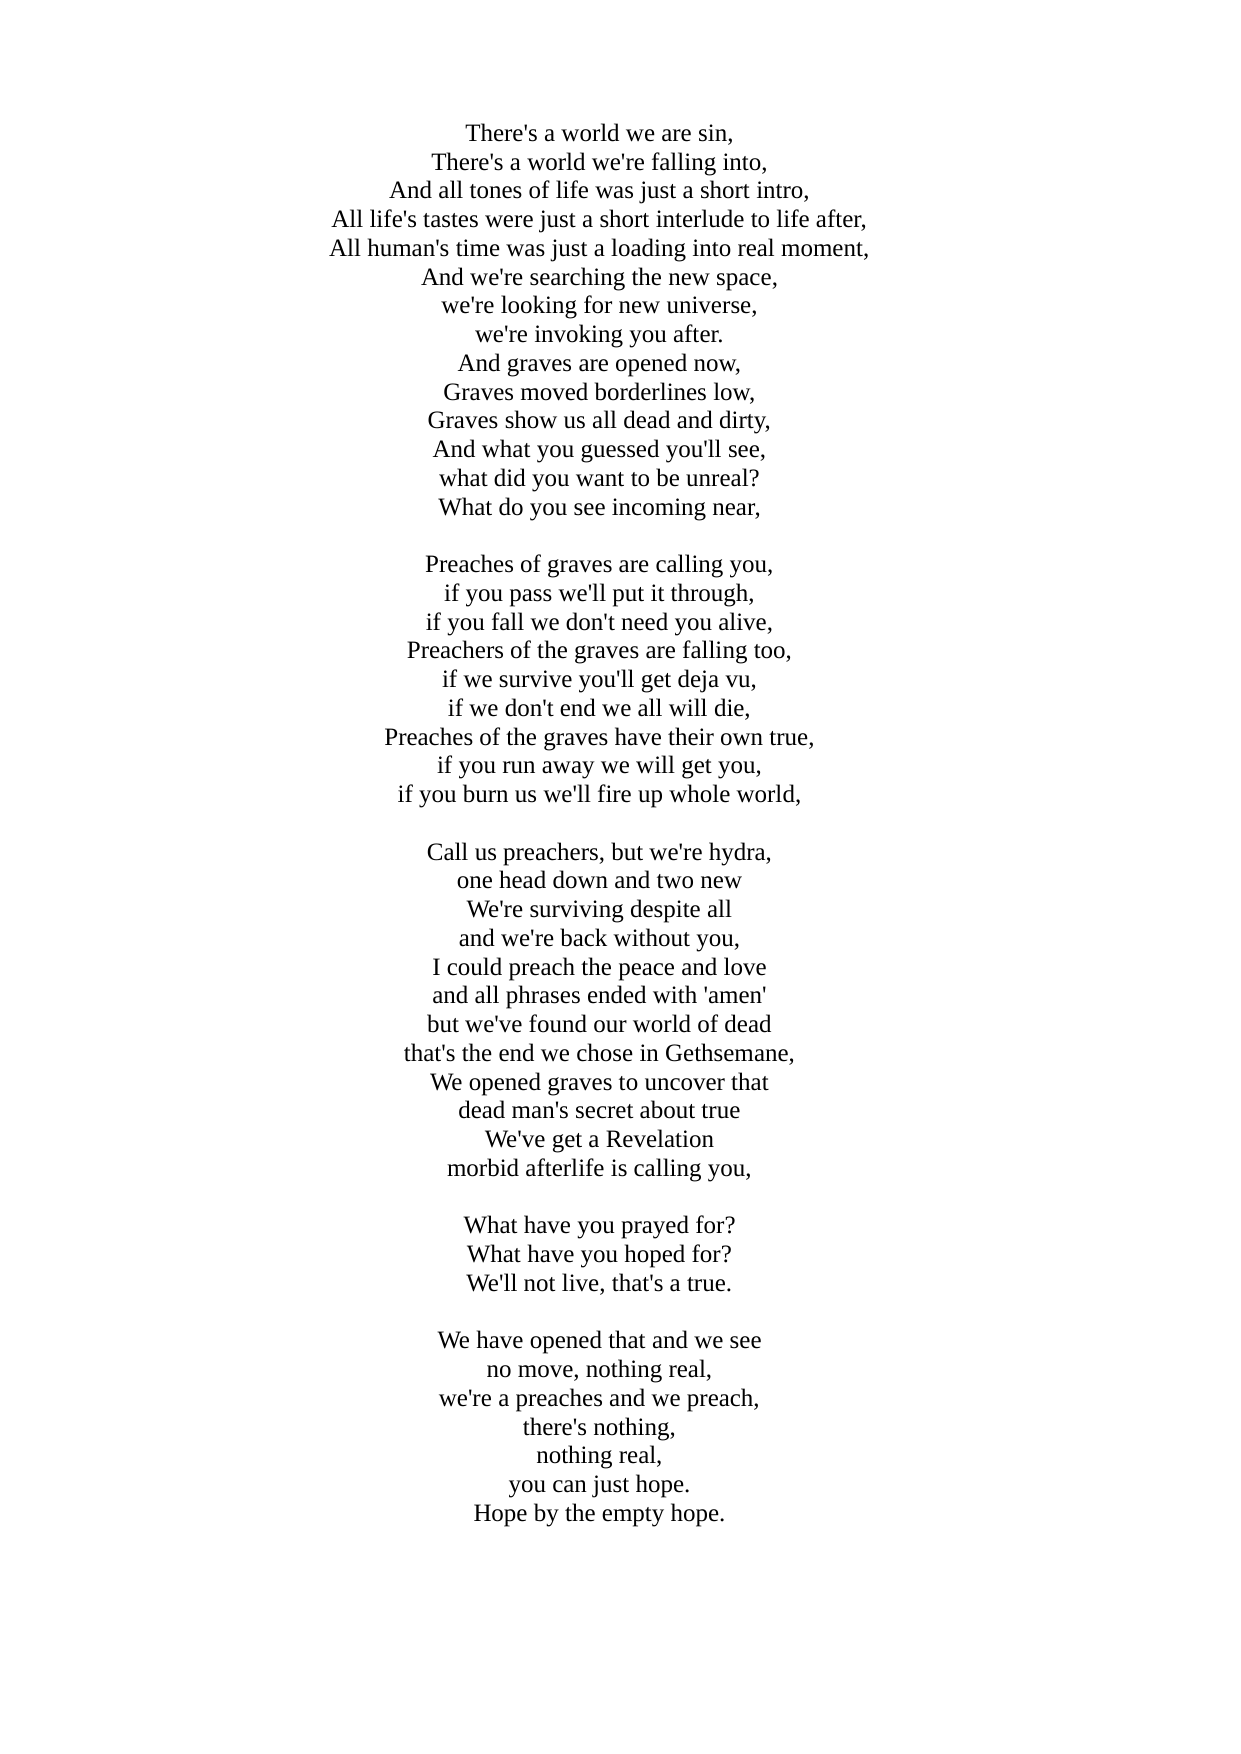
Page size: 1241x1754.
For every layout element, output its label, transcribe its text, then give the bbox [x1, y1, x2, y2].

text There's a world we are sin, [75, 118, 1123, 147]
text but we've found our world of dead [75, 1009, 1123, 1038]
text We're surviving despite all [75, 894, 1123, 923]
text nothing real, [75, 1441, 1123, 1469]
text Preaches of graves are calling you, [75, 549, 1123, 578]
text morbid afterlife is calling you, [75, 1153, 1123, 1182]
text dead man's secret about true [75, 1096, 1123, 1124]
text I could preach the peace and love [75, 952, 1123, 981]
text We have opened that and we see [75, 1326, 1123, 1354]
text Hope by the empty hope. [75, 1498, 1123, 1527]
text no move, nothing real, [75, 1354, 1123, 1383]
text we're a preaches and we preach, [75, 1383, 1123, 1412]
text if you fall we don't need you alive, [75, 607, 1123, 636]
text and we're back without you, [75, 923, 1123, 952]
text we're invoking you after. [75, 319, 1123, 348]
text you can just hope. [75, 1469, 1123, 1498]
text one head down and two new [75, 866, 1123, 894]
text And all tones of life was just a short intro, [75, 176, 1123, 204]
text What have you hoped for? [75, 1239, 1123, 1268]
text there's nothing, [75, 1412, 1123, 1441]
text And we're searching the new space, [75, 262, 1123, 291]
text Graves moved borderlines low, [75, 377, 1123, 406]
text if you burn us we'll fire up whole world, [75, 779, 1123, 808]
text we're looking for new universe, [75, 291, 1123, 319]
text There's a world we're falling into, [75, 147, 1123, 176]
text that's the end we chose in Gethsemane, [75, 1038, 1123, 1067]
text if we don't end we all will die, [75, 693, 1123, 722]
text if you run away we will get you, [75, 751, 1123, 779]
text Graves show us all dead and dirty, [75, 406, 1123, 434]
text Call us preachers, but we're hydra, [75, 837, 1123, 866]
text if we survive you'll get deja vu, [75, 664, 1123, 693]
text All human's time was just a loading into real moment, [75, 233, 1123, 262]
text We've get a Revelation [75, 1124, 1123, 1153]
text We'll not live, that's a true. [75, 1268, 1123, 1297]
text And graves are opened now, [75, 348, 1123, 377]
text Preaches of the graves have their own true, [75, 722, 1123, 751]
text if you pass we'll put it through, [75, 578, 1123, 607]
text Preachers of the graves are falling too, [75, 636, 1123, 664]
text We opened graves to uncover that [75, 1067, 1123, 1096]
text What do you see incoming near, [75, 492, 1123, 521]
text What have you prayed for? [75, 1211, 1123, 1239]
text and all phrases ended with 'amen' [75, 981, 1123, 1009]
text what did you want to be unreal? [75, 463, 1123, 492]
text And what you guessed you'll see, [75, 434, 1123, 463]
text All life's tastes were just a short interlude to life after, [75, 204, 1123, 233]
